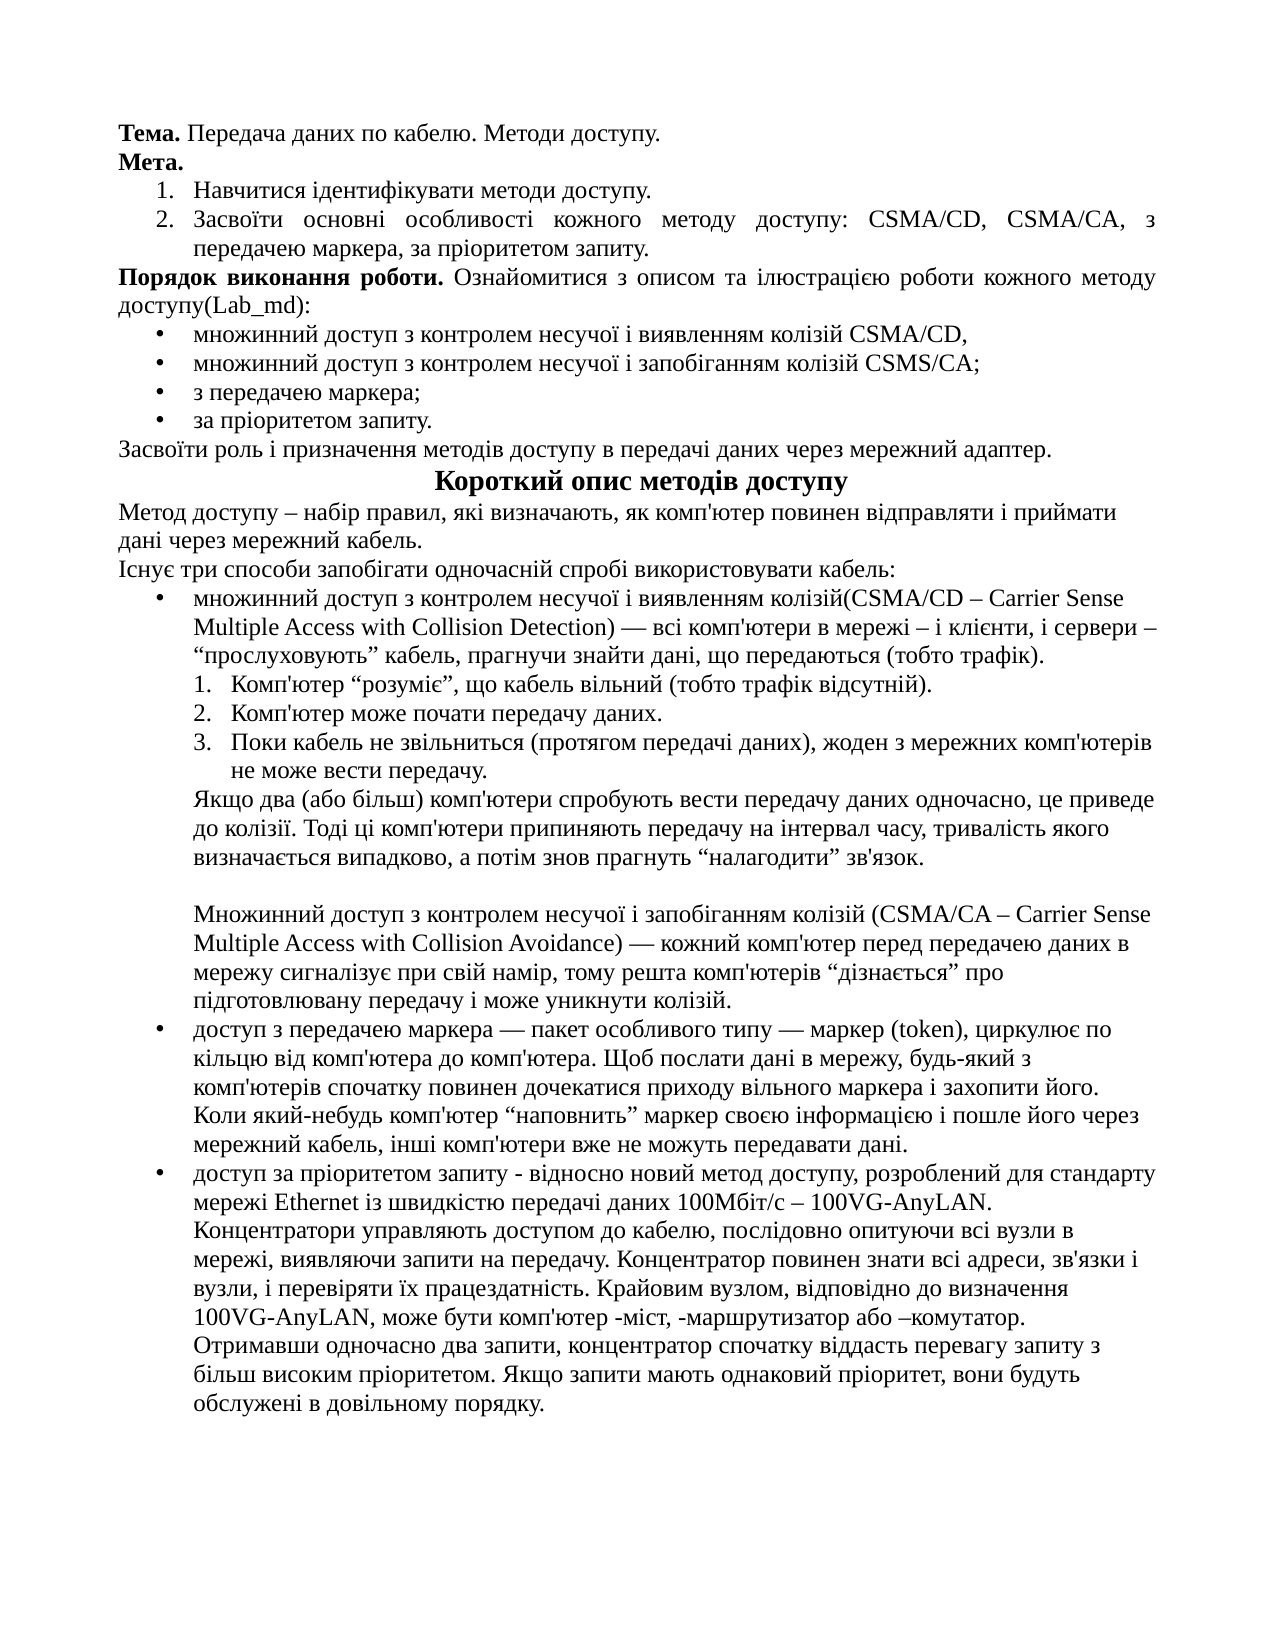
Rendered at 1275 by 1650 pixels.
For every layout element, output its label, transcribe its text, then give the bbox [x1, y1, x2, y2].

text Короткий опис методів доступу [118, 463, 1157, 497]
text Існує три способи запобігати одночасній спробі використовувати кабель: [118, 554, 1157, 583]
list Комп'ютер може почати передачу даних. [193, 698, 1157, 727]
list доступ за пріоритетом запиту - відносно новий метод доступу, розроблений для стандарту мережі Ethernet із швидкістю передачі даних 100Мбіт/с – 100VG-AnyLAN. Концентратори управляють доступом до кабелю, послідовно опитуючи всі вузли в мережі, виявляючи запити на передачу. Концентратор повинен знати всі адреси, зв'язки і вузли, і перевіряти їх працездатність. Крайовим вузлом, відповідно до визначення 100VG-AnyLAN, може бути комп'ютер -міст, -маршрутизатор або –комутатор. [156, 1158, 1157, 1330]
list множинний доступ з контролем несучої і виявленням колізій(CSMA/CD – Carrier Sense Multiple Access with Collision Detection) — всі комп'ютери в мережі – і клієнти, і сервери – “прослуховують” кабель, прагнучи знайти дані, що передаються (тобто трафік). [156, 583, 1157, 669]
list множинний доступ з контролем несучої і запобіганням колізій CSMS/CA; [156, 348, 1157, 377]
list Множинний доступ з контролем несучої і запобіганням колізій (CSMA/CA – Carrier Sense Multiple Access with Collision Avoidance) — кожний комп'ютер перед передачею даних в мережу сигналізує при свій намір, тому решта комп'ютерів “дізнається” про підготовлювану передачу і може уникнути колізій. [156, 870, 1157, 1014]
list Засвоїти основні особливості кожного методу доступу: CSMA/CD, CSMA/CA, з передачею маркера, за пріоритетом запиту. [156, 204, 1157, 262]
list за пріоритетом запиту. [156, 406, 1157, 434]
list Якщо два (або більш) комп'ютери спробують вести передачу даних одночасно, це приведе до колізії. Тоді ці комп'ютери припиняють передачу на інтервал часу, тривалість якого визначається випадково, а потім знов прагнуть “налагодити” зв'язок. [156, 784, 1157, 870]
list з передачею маркера; [156, 377, 1157, 406]
text Порядок виконання роботи. Ознайомитися з описом та ілюстрацією роботи кожного методу доступу(Lab_md): [118, 262, 1157, 319]
text Тема. Передача даних по кабелю. Методи доступу. [118, 118, 1157, 147]
text Метод доступу – набір правил, які визначають, як комп'ютер повинен відправляти і приймати дані через мережний кабель. [118, 497, 1157, 554]
list Засвоїти роль і призначення методів доступу в передачі даних через мережний адаптер. [81, 434, 1157, 463]
text Мета. [118, 147, 1157, 176]
list Навчитися ідентифікувати методи доступу. [156, 176, 1157, 204]
list Отримавши одночасно два запити, концентратор спочатку віддасть перевагу запиту з більш високим пріоритетом. Якщо запити мають однаковий пріоритет, вони будуть обслужені в довільному порядку. [156, 1330, 1157, 1417]
list Поки кабель не звільниться (протягом передачі даних), жоден з мережних комп'ютерів не може вести передачу. [193, 727, 1157, 784]
list множинний доступ з контролем несучої і виявленням колізій CSMA/CD, [156, 319, 1157, 348]
list доступ з передачею маркера — пакет особливого типу — маркер (token), циркулює по кільцю від комп'ютера до комп'ютера. Щоб послати дані в мережу, будь-який з комп'ютерів спочатку повинен дочекатися приходу вільного маркера і захопити його. Коли який-небудь комп'ютер “наповнить” маркер своєю інформацією і пошле його через мережний кабель, інші комп'ютери вже не можуть передавати дані. [156, 1014, 1157, 1158]
list Комп'ютер “розуміє”, що кабель вільний (тобто трафік відсутній). [193, 669, 1157, 698]
